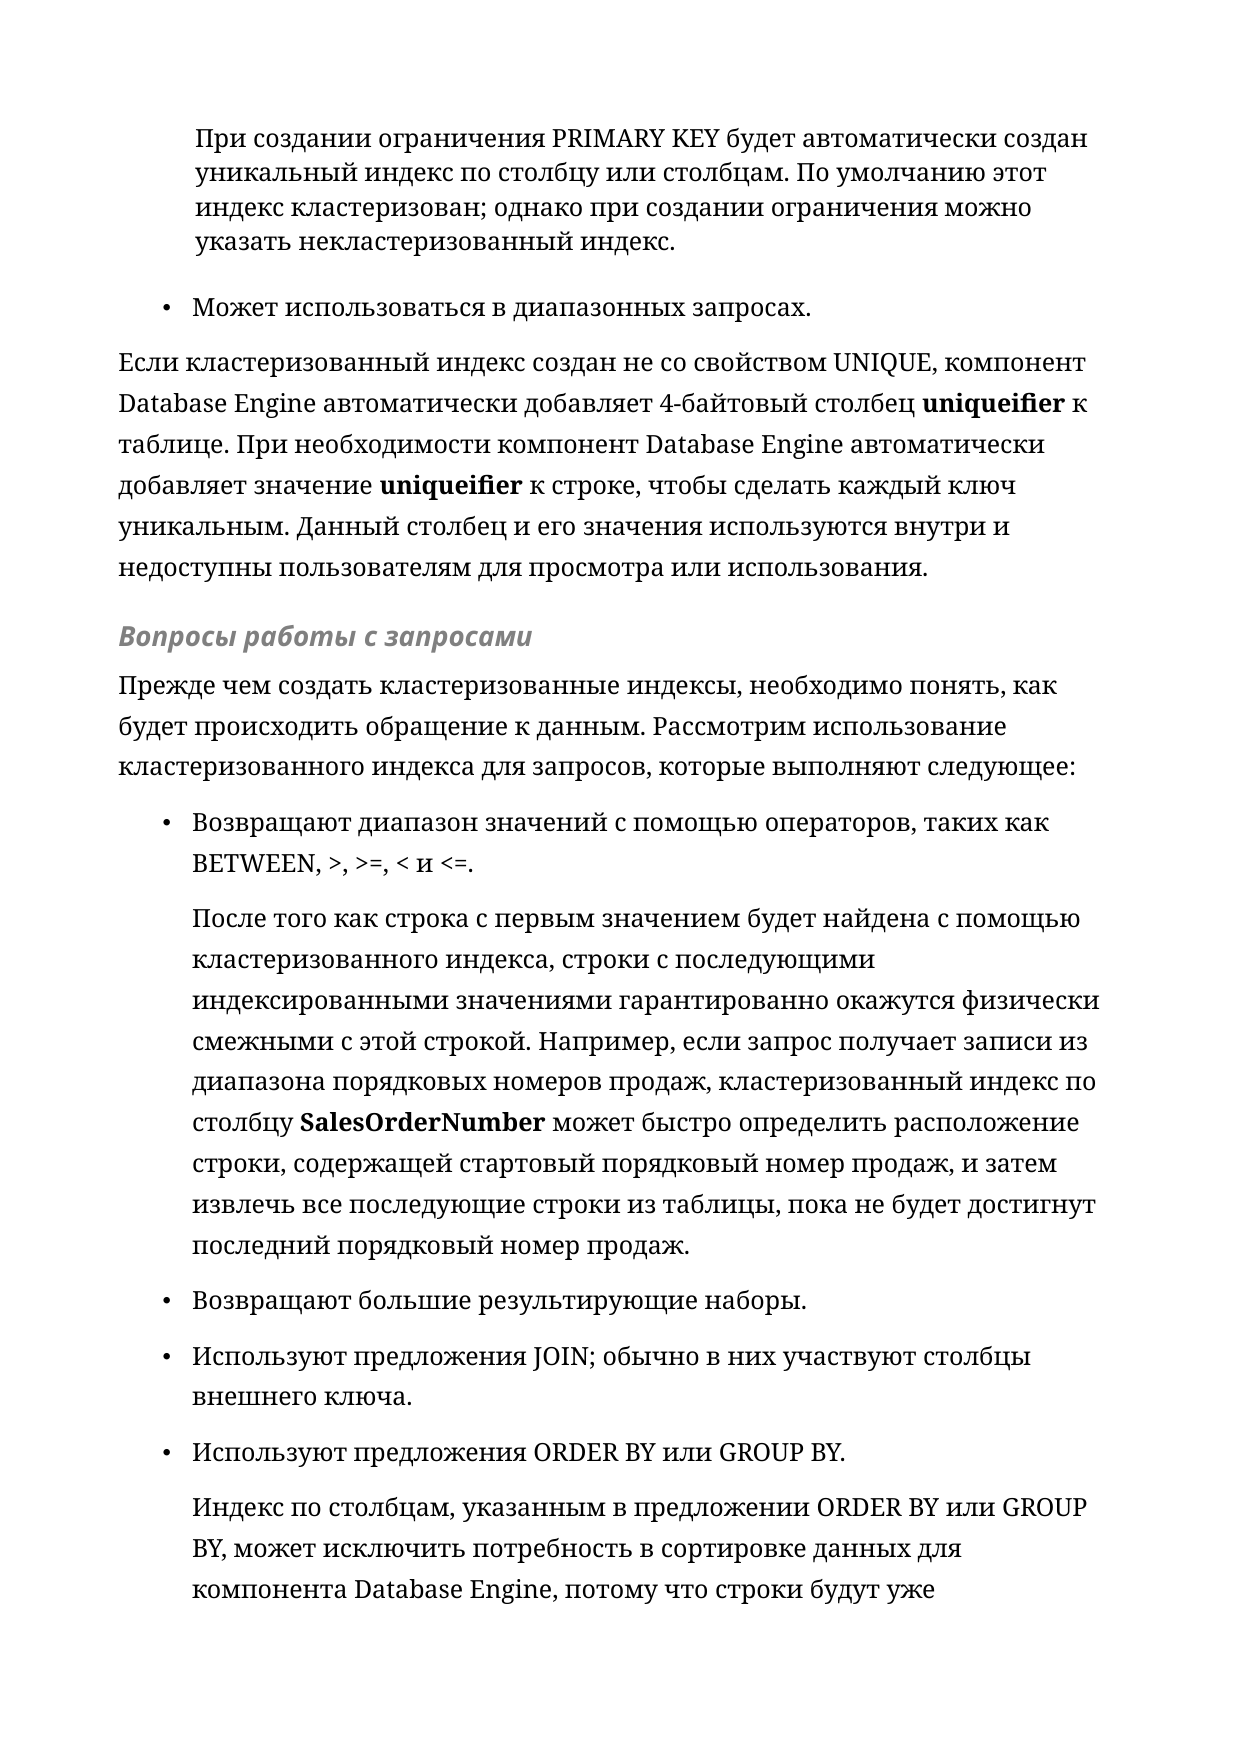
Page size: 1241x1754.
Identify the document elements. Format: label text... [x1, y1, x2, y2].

list Может использоваться в диапазонных запросах. [162, 290, 1122, 324]
list После того как строка с первым значением будет найдена с помощью кластеризованного индекса, строки с последующими индексированными значениями гарантированно окажутся физически смежными с этой строкой. Например, если запрос получает записи из диапазона порядковых номеров продаж, кластеризованный индекс по столбцу SalesOrderNumber может быстро определить расположение строки, содержащей стартовый порядковый номер продаж, и затем извлечь все последующие строки из таблицы, пока не будет достигнут последний порядковый номер продаж. [162, 901, 1122, 1261]
subtitle Вопросы работы с запросами [118, 617, 1122, 655]
list Возвращают диапазон значений с помощью операторов, таких как BETWEEN, >, >=, < и <=. [162, 804, 1122, 879]
text Если кластеризованный индекс создан не со свойством UNIQUE, компонент Database Engine автоматически добавляет 4-байтовый столбец uniqueifier к таблице. При необходимости компонент Database Engine автоматически добавляет значение uniqueifier к строке, чтобы сделать каждый ключ уникальным. Данный столбец и его значения используются внутри и недоступны пользователям для просмотра или использования. [118, 345, 1122, 583]
list Возвращают большие результирующие наборы. [162, 1283, 1122, 1317]
text Прежде чем создать кластеризованные индексы, необходимо понять, как будет происходить обращение к данным. Рассмотрим использование кластеризованного индекса для запросов, которые выполняют следующее: [118, 667, 1122, 783]
list Используют предложения ORDER BY или GROUP BY. [162, 1434, 1122, 1468]
list Индекс по столбцам, указанным в предложении ORDER BY или GROUP BY, может исключить потребность в сортировке данных для компонента Database Engine, потому что строки будут уже [162, 1490, 1122, 1606]
table_cell При создании ограничения PRIMARY KEY будет автоматически создан уникальный индекс по столбцу или столбцам. По умолчанию этот индекс кластеризован; однако при создании ограничения можно указать некластеризованный индекс. [192, 118, 1122, 290]
list Используют предложения JOIN; обычно в них участвуют столбцы внешнего ключа. [162, 1338, 1122, 1413]
